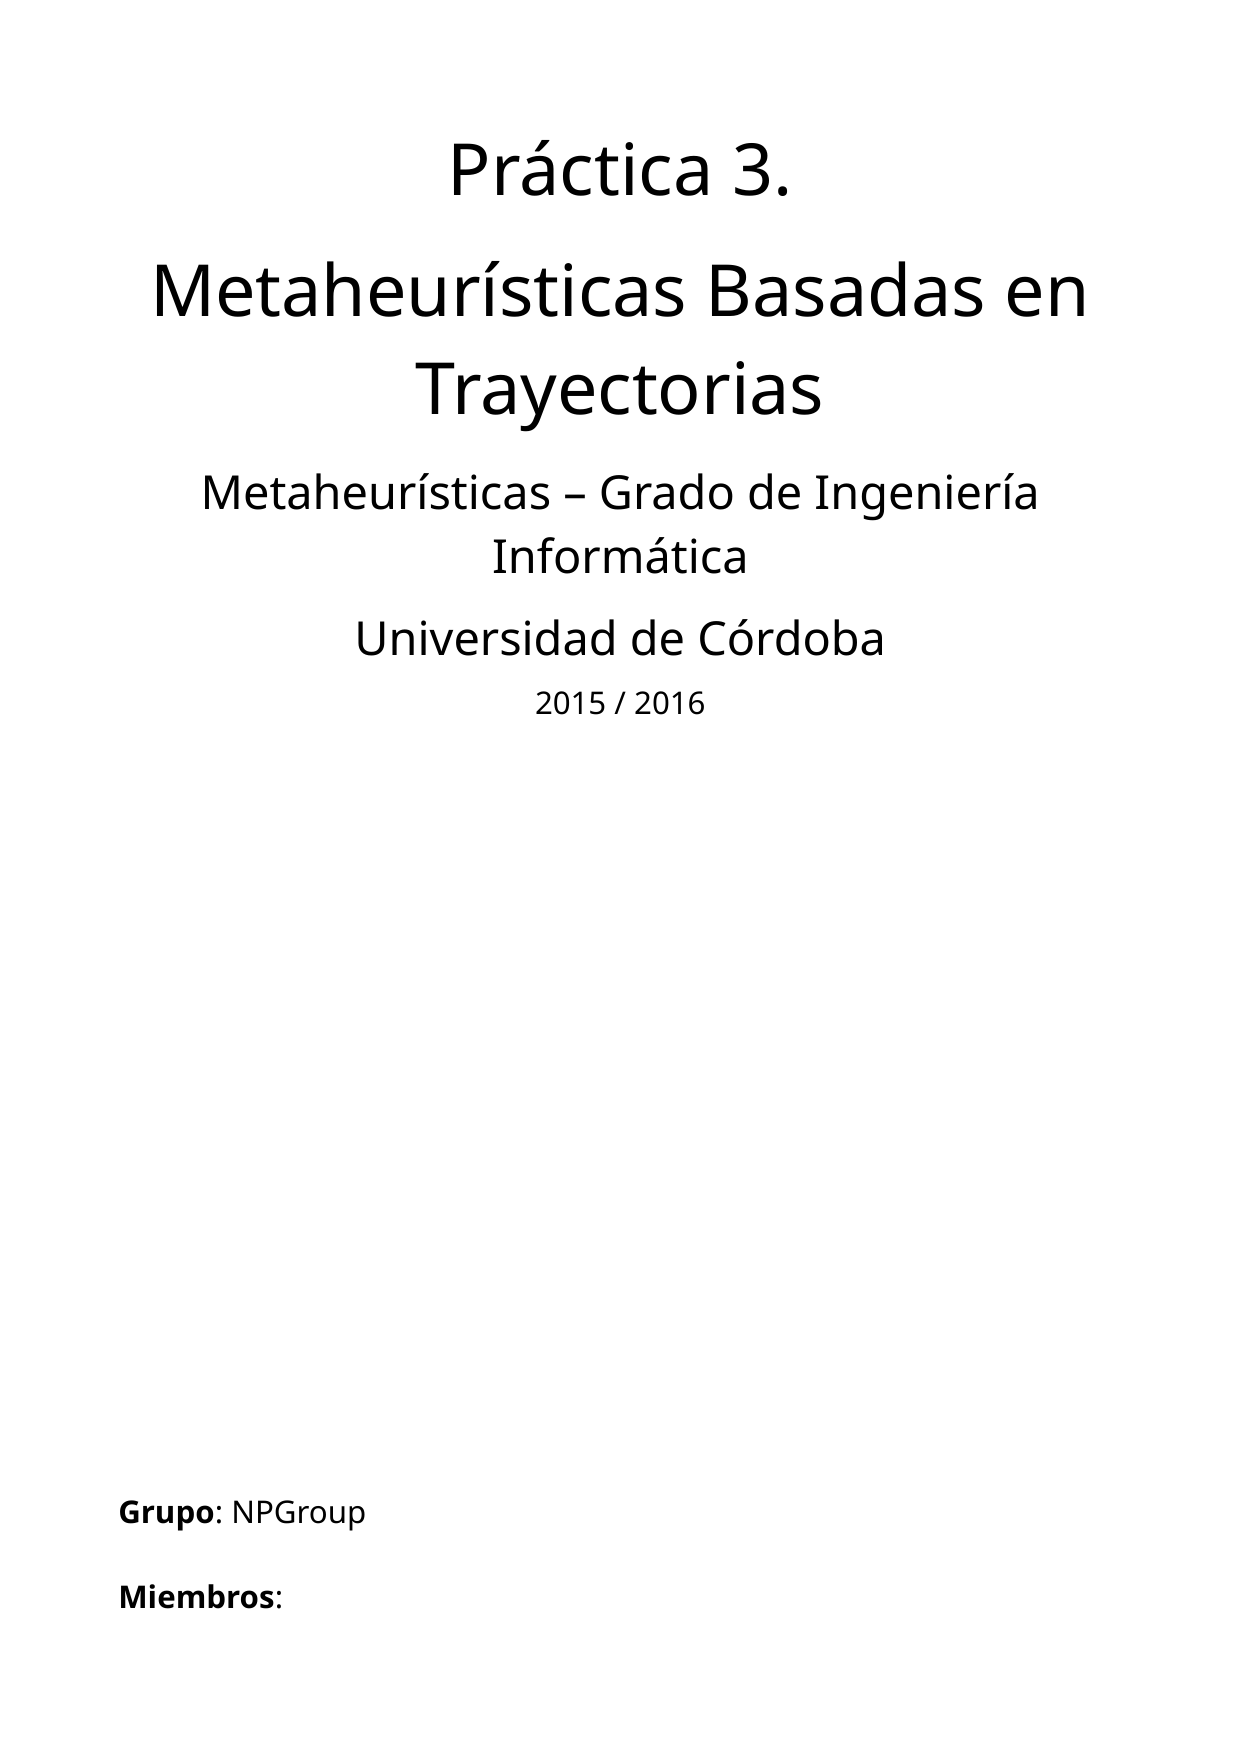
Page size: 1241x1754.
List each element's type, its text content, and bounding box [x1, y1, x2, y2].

text Universidad de Córdoba [118, 605, 1122, 669]
text Miembros: [118, 1575, 1122, 1618]
text Grupo: NPGroup [118, 1490, 1122, 1533]
text 2015 / 2016 [118, 681, 1122, 723]
text Metaheurísticas Basadas en Trayectorias [118, 240, 1122, 436]
text Metaheurísticas – Grado de Ingeniería Informática [118, 459, 1122, 587]
text Práctica 3. [118, 118, 1122, 216]
